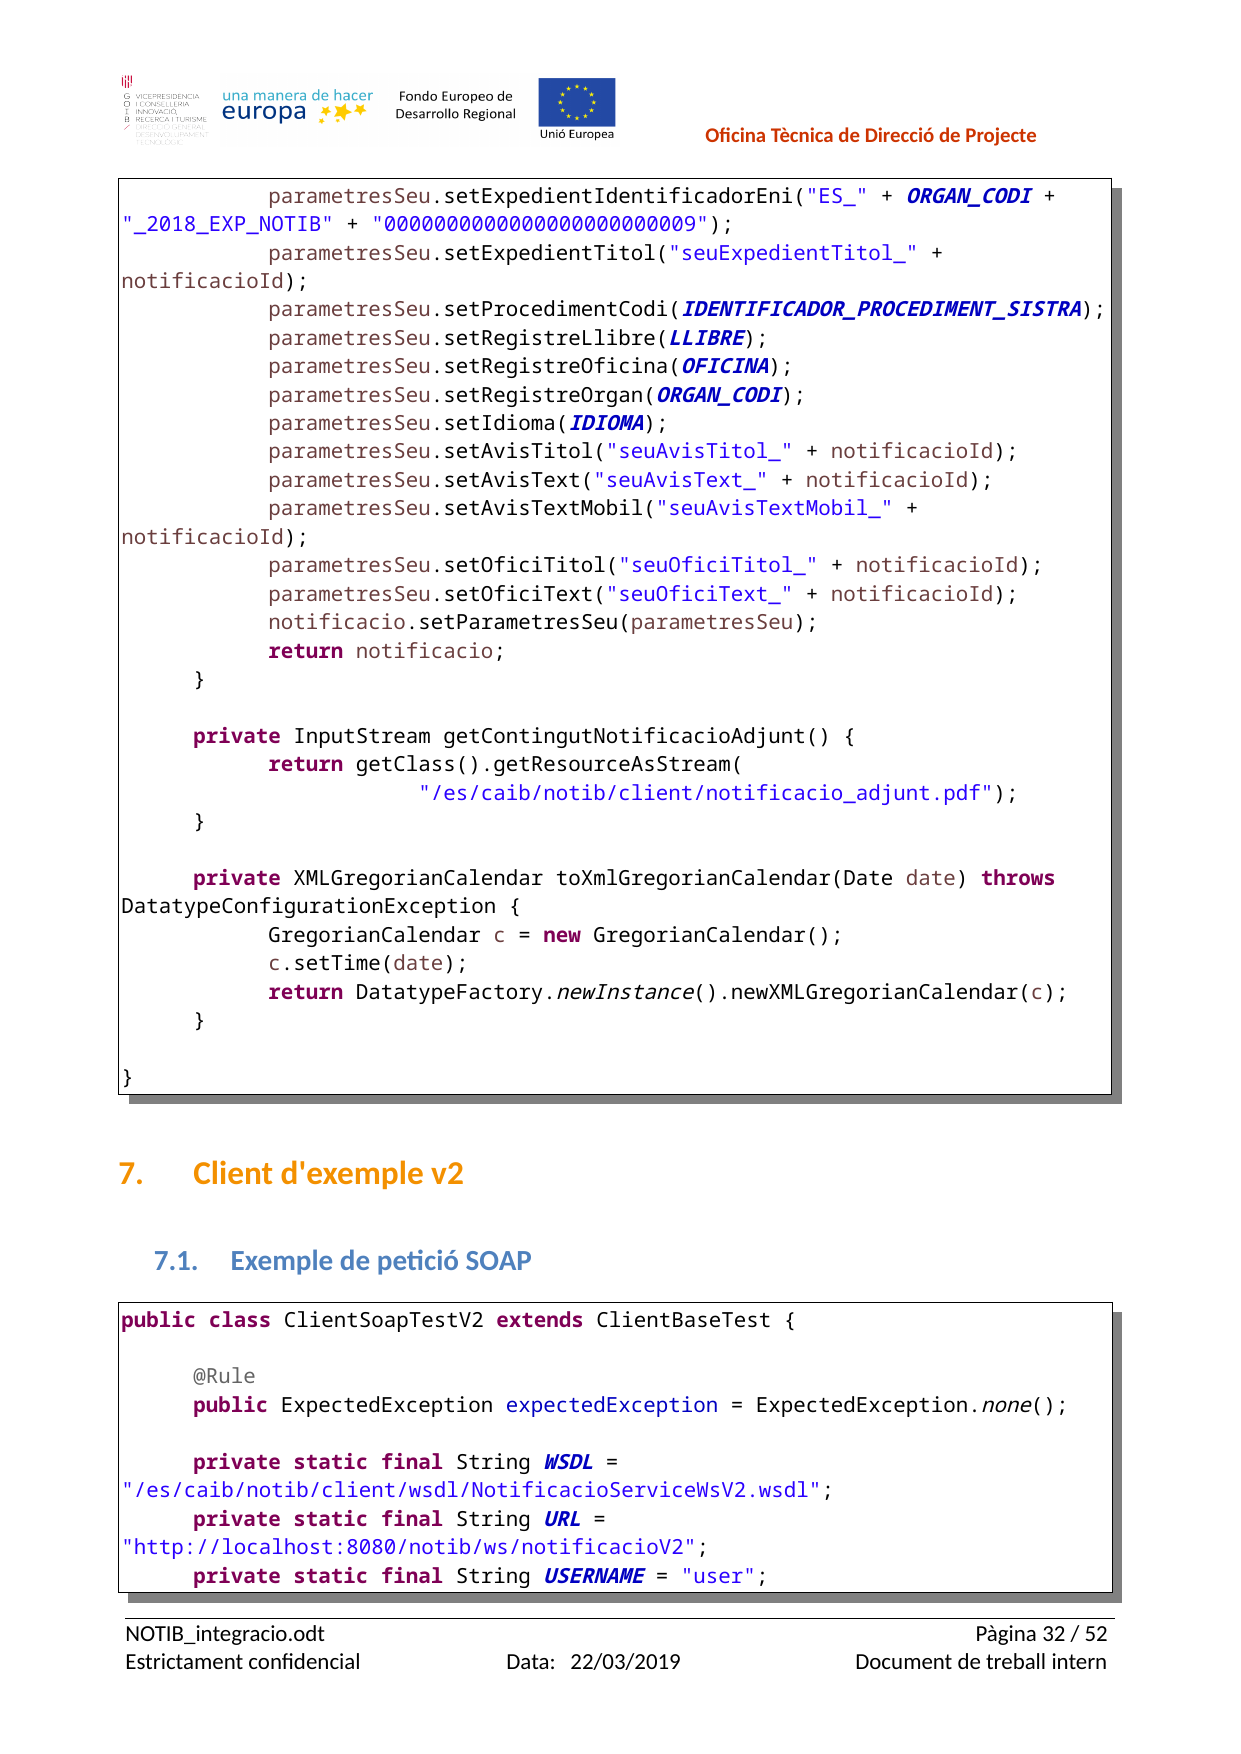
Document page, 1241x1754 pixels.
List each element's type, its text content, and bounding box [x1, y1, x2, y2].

text public class ClientSoapTestV2 extends ClientBaseTest { [119, 1303, 1112, 1333]
picture [118, 73, 213, 147]
text private static final String USERNAME = "user"; [119, 1558, 1112, 1592]
text parametresSeu.setExpedientTitol("seuExpedientTitol_" + notificacioId); [119, 234, 1111, 291]
text parametresSeu.setOficiTitol("seuOficiTitol_" + notificacioId); [119, 547, 1111, 576]
text parametresSeu.setIdioma(IDIOMA); [119, 405, 1111, 434]
text private XMLGregorianCalendar toXmlGregorianCalendar(Date date) throws DatatypeConfigurationException { [119, 860, 1111, 917]
text } [119, 1059, 1111, 1094]
text @Rule [119, 1359, 1112, 1387]
text private static final String URL = "http://localhost:8080/notib/ws/notificacioV2"; [119, 1501, 1112, 1558]
picture [219, 73, 621, 147]
text parametresSeu.setOficiText("seuOficiText_" + notificacioId); [119, 576, 1111, 604]
text GregorianCalendar c = new GregorianCalendar(); [119, 917, 1111, 946]
text parametresSeu.setAvisTitol("seuAvisTitol_" + notificacioId); [119, 434, 1111, 462]
text c.setTime(date); [119, 946, 1111, 974]
text private static final String WSDL = "/es/caib/notib/client/wsdl/NotificacioServiceWsV2.wsdl"; [119, 1444, 1112, 1501]
text return getClass().getResourceAsStream( [119, 746, 1111, 775]
text notificacio.setParametresSeu(parametresSeu); [119, 604, 1111, 633]
text "/es/caib/notib/client/notificacio_adjunt.pdf"); [119, 775, 1111, 803]
text private InputStream getContingutNotificacioAdjunt() { [119, 718, 1111, 746]
text parametresSeu.setRegistreOrgan(ORGAN_CODI); [119, 377, 1111, 405]
text } [119, 803, 1111, 835]
text } [119, 661, 1111, 693]
text parametresSeu.setRegistreLlibre(LLIBRE); [119, 320, 1111, 348]
text parametresSeu.setAvisText("seuAvisText_" + notificacioId); [119, 462, 1111, 491]
subtitle Exemple de petició SOAP [153, 1242, 1122, 1278]
subtitle Client d'exemple v2 [118, 1152, 1122, 1192]
text return DatatypeFactory.newInstance().newXMLGregorianCalendar(c); [119, 974, 1111, 1002]
text parametresSeu.setExpedientIdentificadorEni("ES_" + ORGAN_CODI + "_2018_EXP_NOTIB" + "0000000000000000000000009"); [119, 179, 1111, 234]
text parametresSeu.setRegistreOficina(OFICINA); [119, 348, 1111, 377]
text } [119, 1002, 1111, 1034]
text public ExpectedException expectedException = ExpectedException.none(); [119, 1387, 1112, 1418]
text parametresSeu.setAvisTextMobil("seuAvisTextMobil_" + notificacioId); [119, 491, 1111, 547]
text parametresSeu.setProcedimentCodi(IDENTIFICADOR_PROCEDIMENT_SISTRA); [119, 291, 1111, 320]
text return notificacio; [119, 633, 1111, 661]
